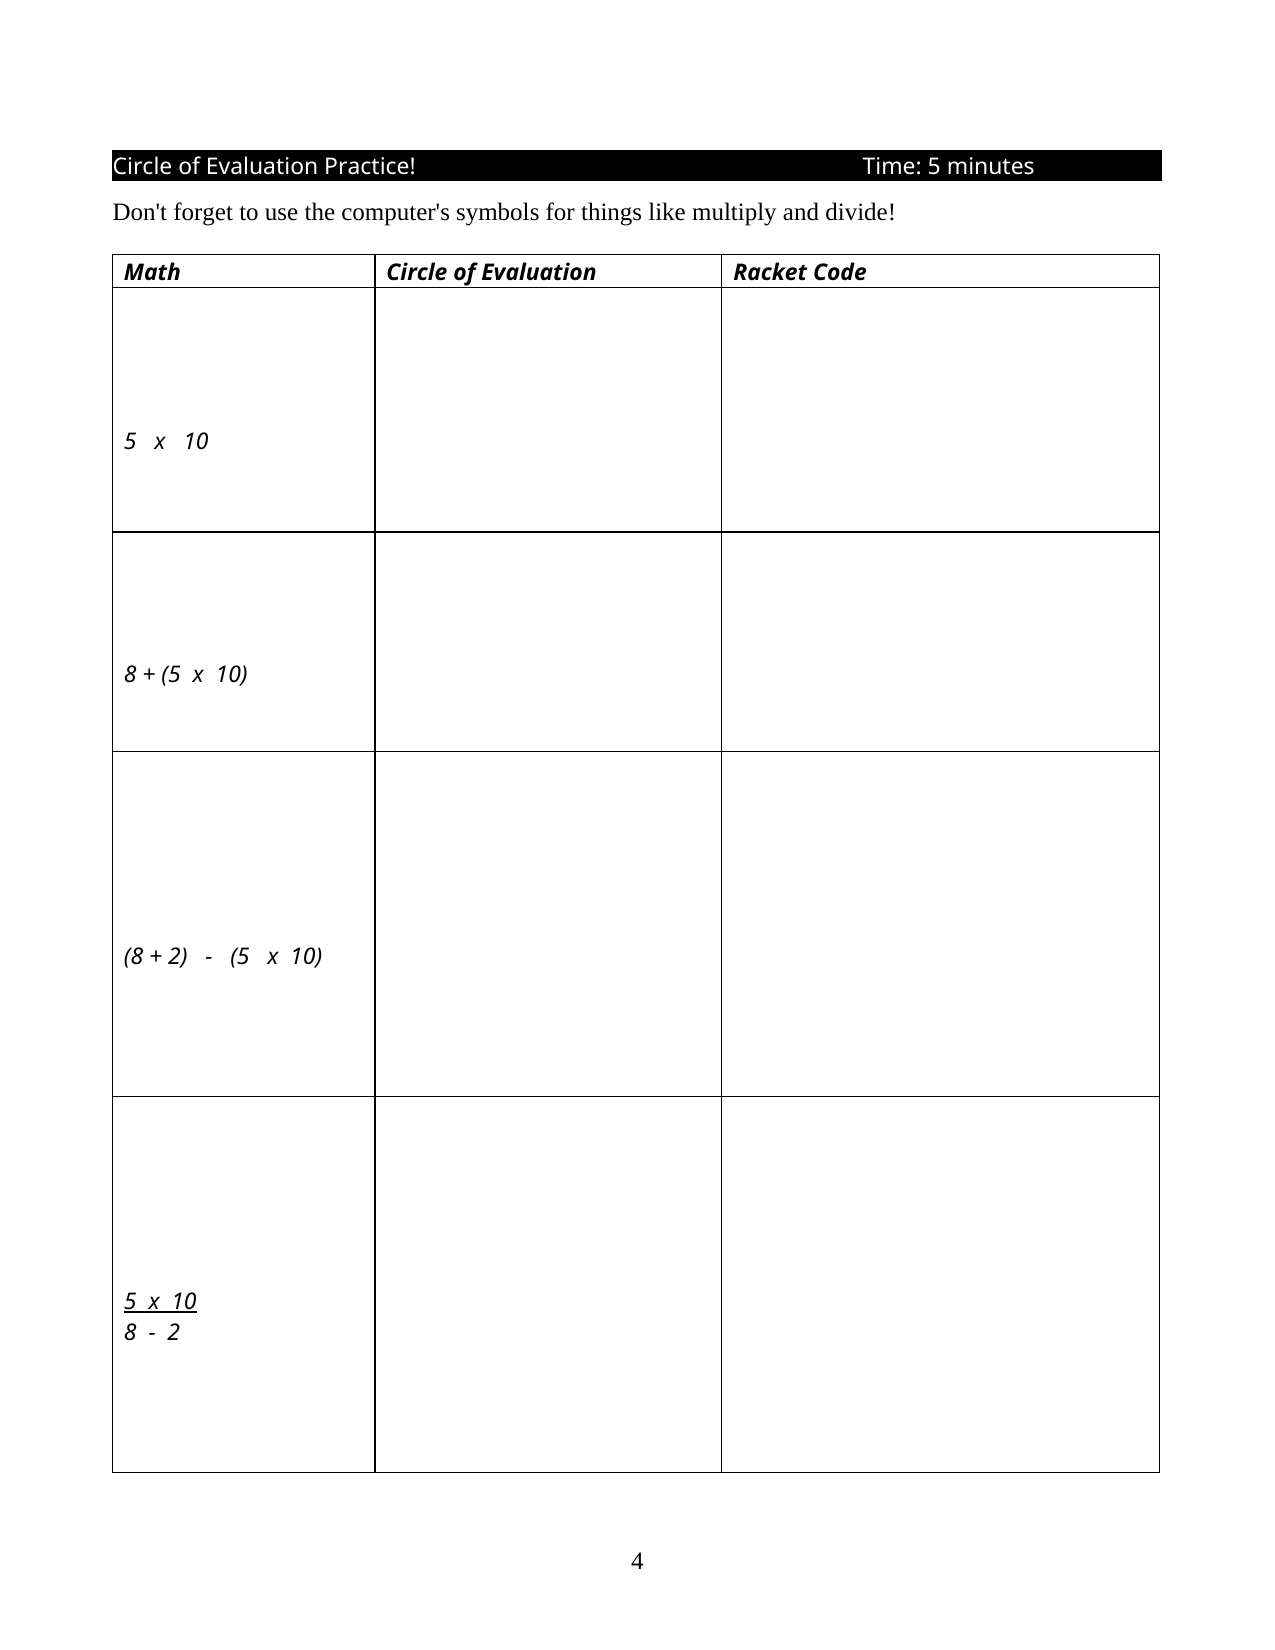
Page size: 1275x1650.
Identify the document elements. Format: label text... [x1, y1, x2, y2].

table_header Circle of Evaluation [376, 255, 721, 287]
table_cell [722, 533, 1159, 751]
text Don't forget to use the computer's symbols for things like multiply and divide! [112, 197, 1162, 226]
table_cell 5 x 10 [113, 288, 374, 531]
table_cell (8 + 2) - (5 x 10) [113, 752, 374, 1096]
table_cell [722, 288, 1159, 531]
table_cell 8 + (5 x 10) [113, 533, 374, 751]
table_cell [376, 288, 721, 531]
table_cell [376, 752, 721, 1096]
table_header Racket Code [722, 255, 1159, 287]
table_cell 5 x 10 8 - 2 [113, 1097, 374, 1472]
table_cell [722, 752, 1159, 1096]
table_header Math [113, 255, 374, 287]
table_cell [722, 1097, 1159, 1472]
text Circle of Evaluation Practice! Time: 5 minutes [112, 150, 1162, 181]
table_cell [376, 533, 721, 751]
table_cell [376, 1097, 721, 1472]
